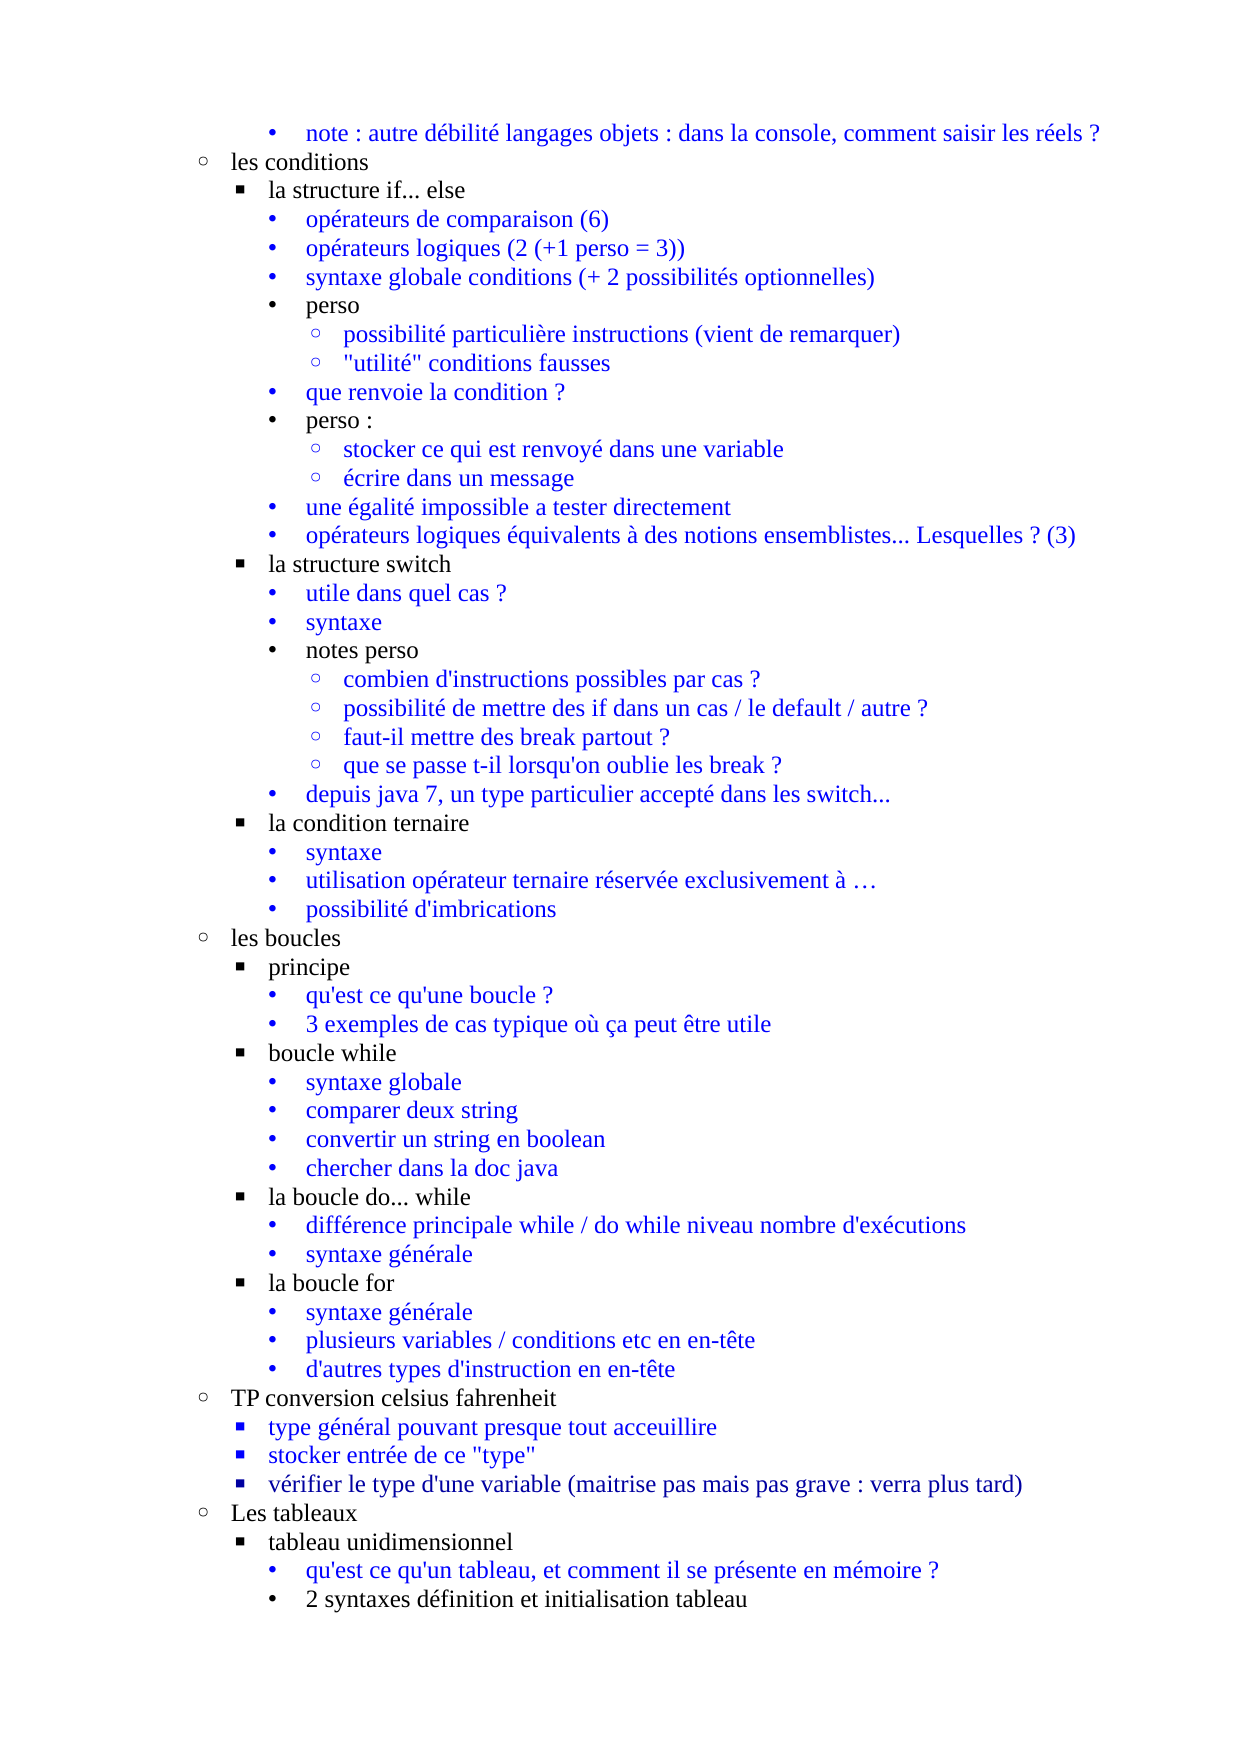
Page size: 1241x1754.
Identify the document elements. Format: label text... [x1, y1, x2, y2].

list faut-il mettre des break partout ? [306, 722, 1122, 751]
list plusieurs variables / conditions etc en en-tête [268, 1326, 1122, 1354]
list opérateurs logiques (2 (+1 perso = 3)) [268, 233, 1122, 262]
list 2 syntaxes définition et initialisation tableau [268, 1584, 1122, 1613]
list la boucle do... while [231, 1182, 1122, 1211]
list combien d'instructions possibles par cas ? [306, 664, 1122, 693]
list syntaxe globale conditions (+ 2 possibilités optionnelles) [268, 262, 1122, 291]
list notes perso [268, 636, 1122, 664]
list boucle while [231, 1038, 1122, 1067]
list syntaxe [268, 607, 1122, 636]
list utilisation opérateur ternaire réservée exclusivement à … [268, 866, 1122, 894]
list la structure if... else [231, 176, 1122, 204]
list principe [231, 952, 1122, 981]
list possibilité d'imbrications [268, 894, 1122, 923]
list convertir un string en boolean [268, 1124, 1122, 1153]
list la boucle for [231, 1268, 1122, 1297]
list chercher dans la doc java [268, 1153, 1122, 1182]
list différence principale while / do while niveau nombre d'exécutions [268, 1211, 1122, 1239]
list syntaxe générale [268, 1239, 1122, 1268]
list perso : [268, 406, 1122, 434]
list possibilité particulière instructions (vient de remarquer) [306, 319, 1122, 348]
list "utilité" conditions fausses [306, 348, 1122, 377]
list les boucles [193, 923, 1122, 952]
list stocker entrée de ce "type" [231, 1441, 1122, 1469]
list les conditions [193, 147, 1122, 176]
list une égalité impossible a tester directement [268, 492, 1122, 521]
list opérateurs de comparaison (6) [268, 204, 1122, 233]
list tableau unidimensionnel [231, 1527, 1122, 1556]
list qu'est ce qu'une boucle ? [268, 981, 1122, 1009]
list TP conversion celsius fahrenheit [193, 1383, 1122, 1412]
list que se passe t-il lorsqu'on oublie les break ? [306, 751, 1122, 779]
list opérateurs logiques équivalents à des notions ensemblistes... Lesquelles ? (3) [268, 521, 1122, 549]
list type général pouvant presque tout acceuillire [231, 1412, 1122, 1441]
list qu'est ce qu'un tableau, et comment il se présente en mémoire ? [268, 1556, 1122, 1584]
list 3 exemples de cas typique où ça peut être utile [268, 1009, 1122, 1038]
list depuis java 7, un type particulier accepté dans les switch... [268, 779, 1122, 808]
list que renvoie la condition ? [268, 377, 1122, 406]
list syntaxe globale [268, 1067, 1122, 1096]
list Les tableaux [193, 1498, 1122, 1527]
list syntaxe [268, 837, 1122, 866]
list stocker ce qui est renvoyé dans une variable [306, 434, 1122, 463]
list syntaxe générale [268, 1297, 1122, 1326]
list écrire dans un message [306, 463, 1122, 492]
list utile dans quel cas ? [268, 578, 1122, 607]
list comparer deux string [268, 1096, 1122, 1124]
list la structure switch [231, 549, 1122, 578]
list vérifier le type d'une variable (maitrise pas mais pas grave : verra plus tard) [231, 1469, 1122, 1498]
list d'autres types d'instruction en en-tête [268, 1354, 1122, 1383]
list la condition ternaire [231, 808, 1122, 837]
list perso [268, 291, 1122, 319]
list note : autre débilité langages objets : dans la console, comment saisir les réels ? [268, 118, 1122, 147]
list possibilité de mettre des if dans un cas / le default / autre ? [306, 693, 1122, 722]
